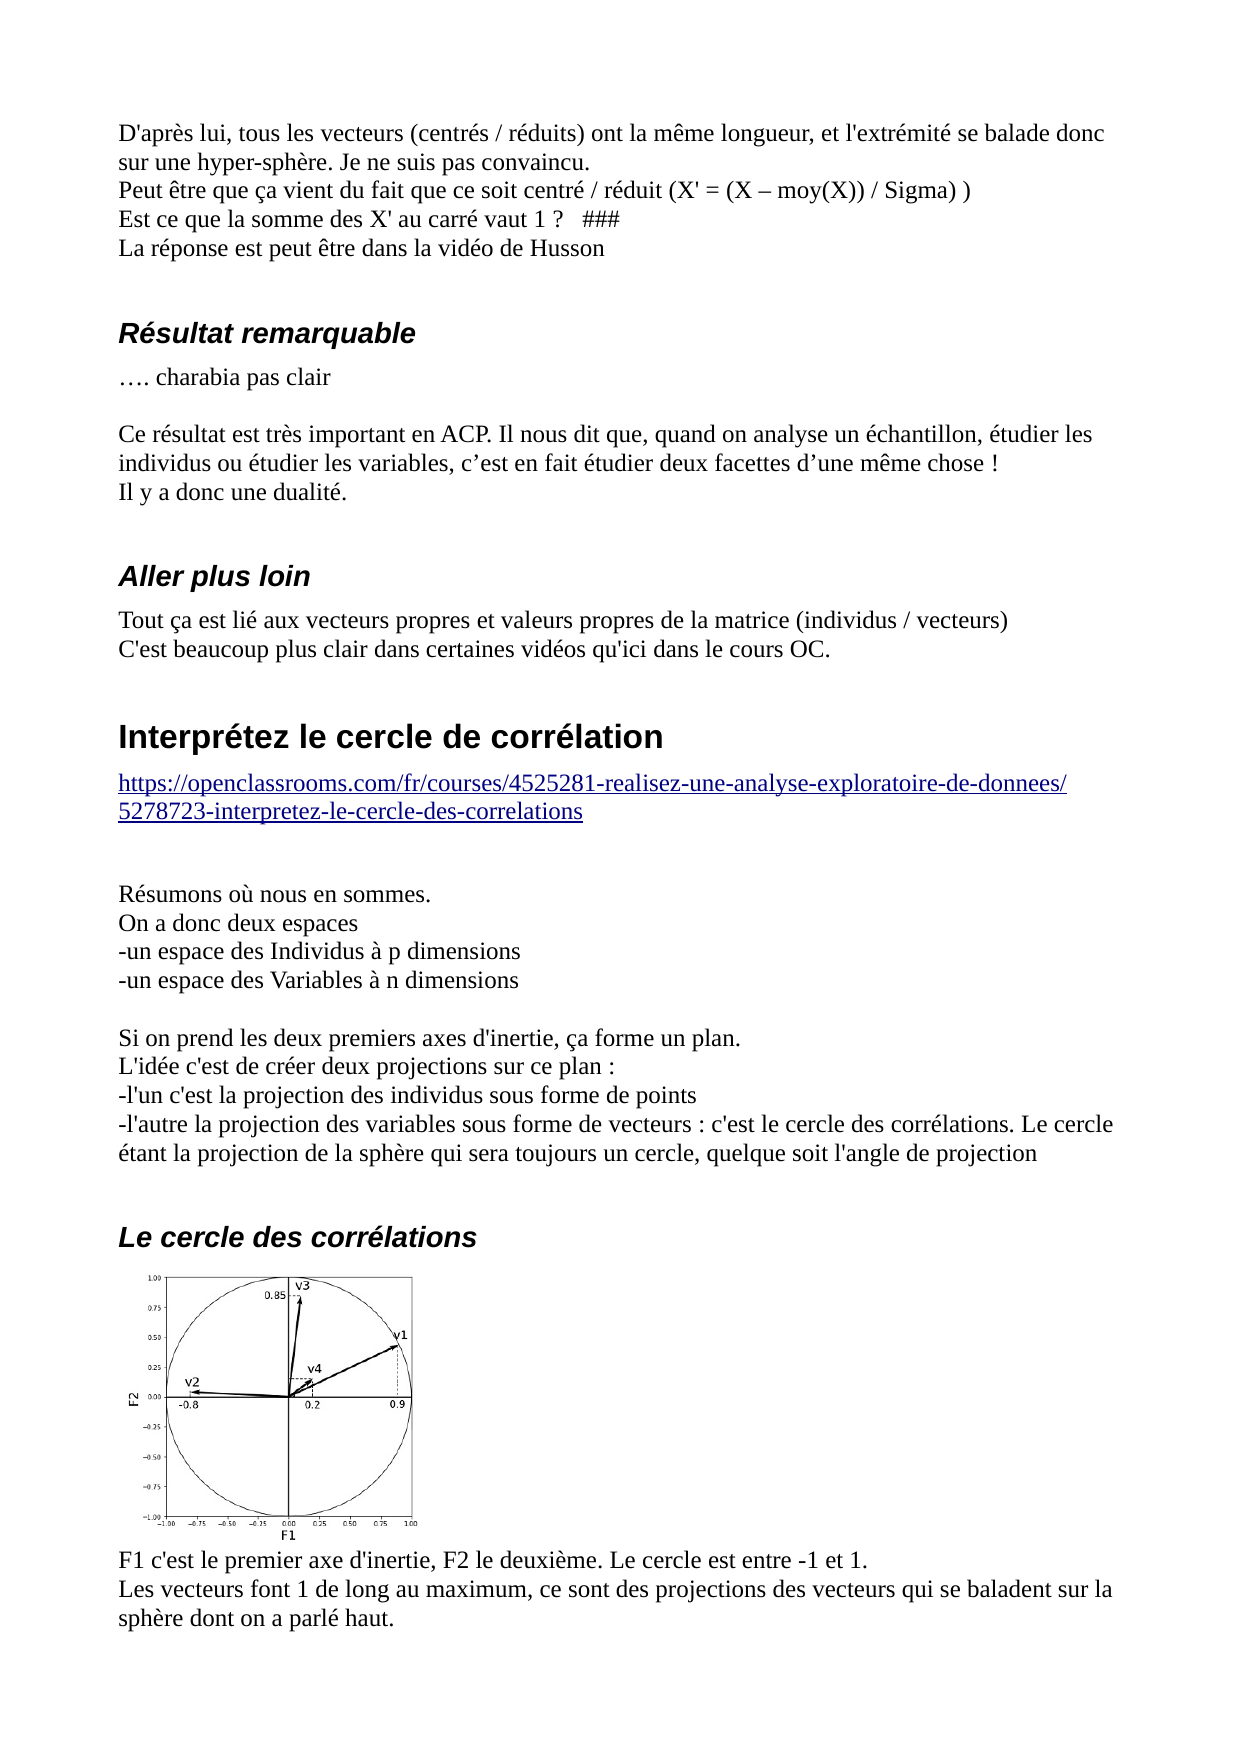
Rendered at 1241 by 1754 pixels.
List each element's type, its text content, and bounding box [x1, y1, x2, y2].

text F1 c'est le premier axe d'inertie, F2 le deuxième. Le cercle est entre -1 et 1. [118, 1546, 1122, 1574]
text -l'un c'est la projection des individus sous forme de points [118, 1080, 1122, 1109]
text …. charabia pas clair [118, 362, 1122, 390]
picture [118, 1266, 428, 1546]
text -l'autre la projection des variables sous forme de vecteurs : c'est le cercle des corrélations. Le cercle étant la projection de la sphère qui sera toujours un cercle, quelque soit l'angle de projection [118, 1109, 1122, 1166]
text Peut être que ça vient du fait que ce soit centré / réduit (X' = (X – moy(X)) / Sigma) ) [118, 176, 1122, 204]
text Résumons où nous en sommes. On a donc deux espaces [118, 879, 1122, 936]
text La réponse est peut être dans la vidéo de Husson [118, 233, 1122, 262]
text Est ce que la somme des X' au carré vaut 1 ? ### [118, 204, 1122, 233]
text Si on prend les deux premiers axes d'inertie, ça forme un plan. [118, 1023, 1122, 1051]
subtitle Interprétez le cercle de corrélation [118, 716, 1122, 755]
text https://openclassrooms.com/fr/courses/4525281-realisez-une-analyse-exploratoire-de-donnees/5278723-interpretez-le-cercle-des-correlations [118, 768, 1122, 825]
text Tout ça est lié aux vecteurs propres et valeurs propres de la matrice (individus / vecteurs) [118, 605, 1122, 634]
text Les vecteurs font 1 de long au maximum, ce sont des projections des vecteurs qui se baladent sur la sphère dont on a parlé haut. [118, 1574, 1122, 1632]
text Ce résultat est très important en ACP. Il nous dit que, quand on analyse un échantillon, étudier les individus ou étudier les variables, c’est en fait étudier deux facettes d’une même chose ! Il y a donc une dualité. [118, 419, 1122, 505]
subtitle Aller plus loin [118, 559, 1122, 593]
text -un espace des Variables à n dimensions [118, 965, 1122, 994]
text C'est beaucoup plus clair dans certaines vidéos qu'ici dans le cours OC. [118, 634, 1122, 663]
text L'idée c'est de créer deux projections sur ce plan : [118, 1051, 1122, 1080]
subtitle Le cercle des corrélations [118, 1220, 1122, 1254]
text -un espace des Individus à p dimensions [118, 936, 1122, 965]
subtitle Résultat remarquable [118, 316, 1122, 349]
text D'après lui, tous les vecteurs (centrés / réduits) ont la même longueur, et l'extrémité se balade donc sur une hyper-sphère. Je ne suis pas convaincu. [118, 118, 1122, 176]
